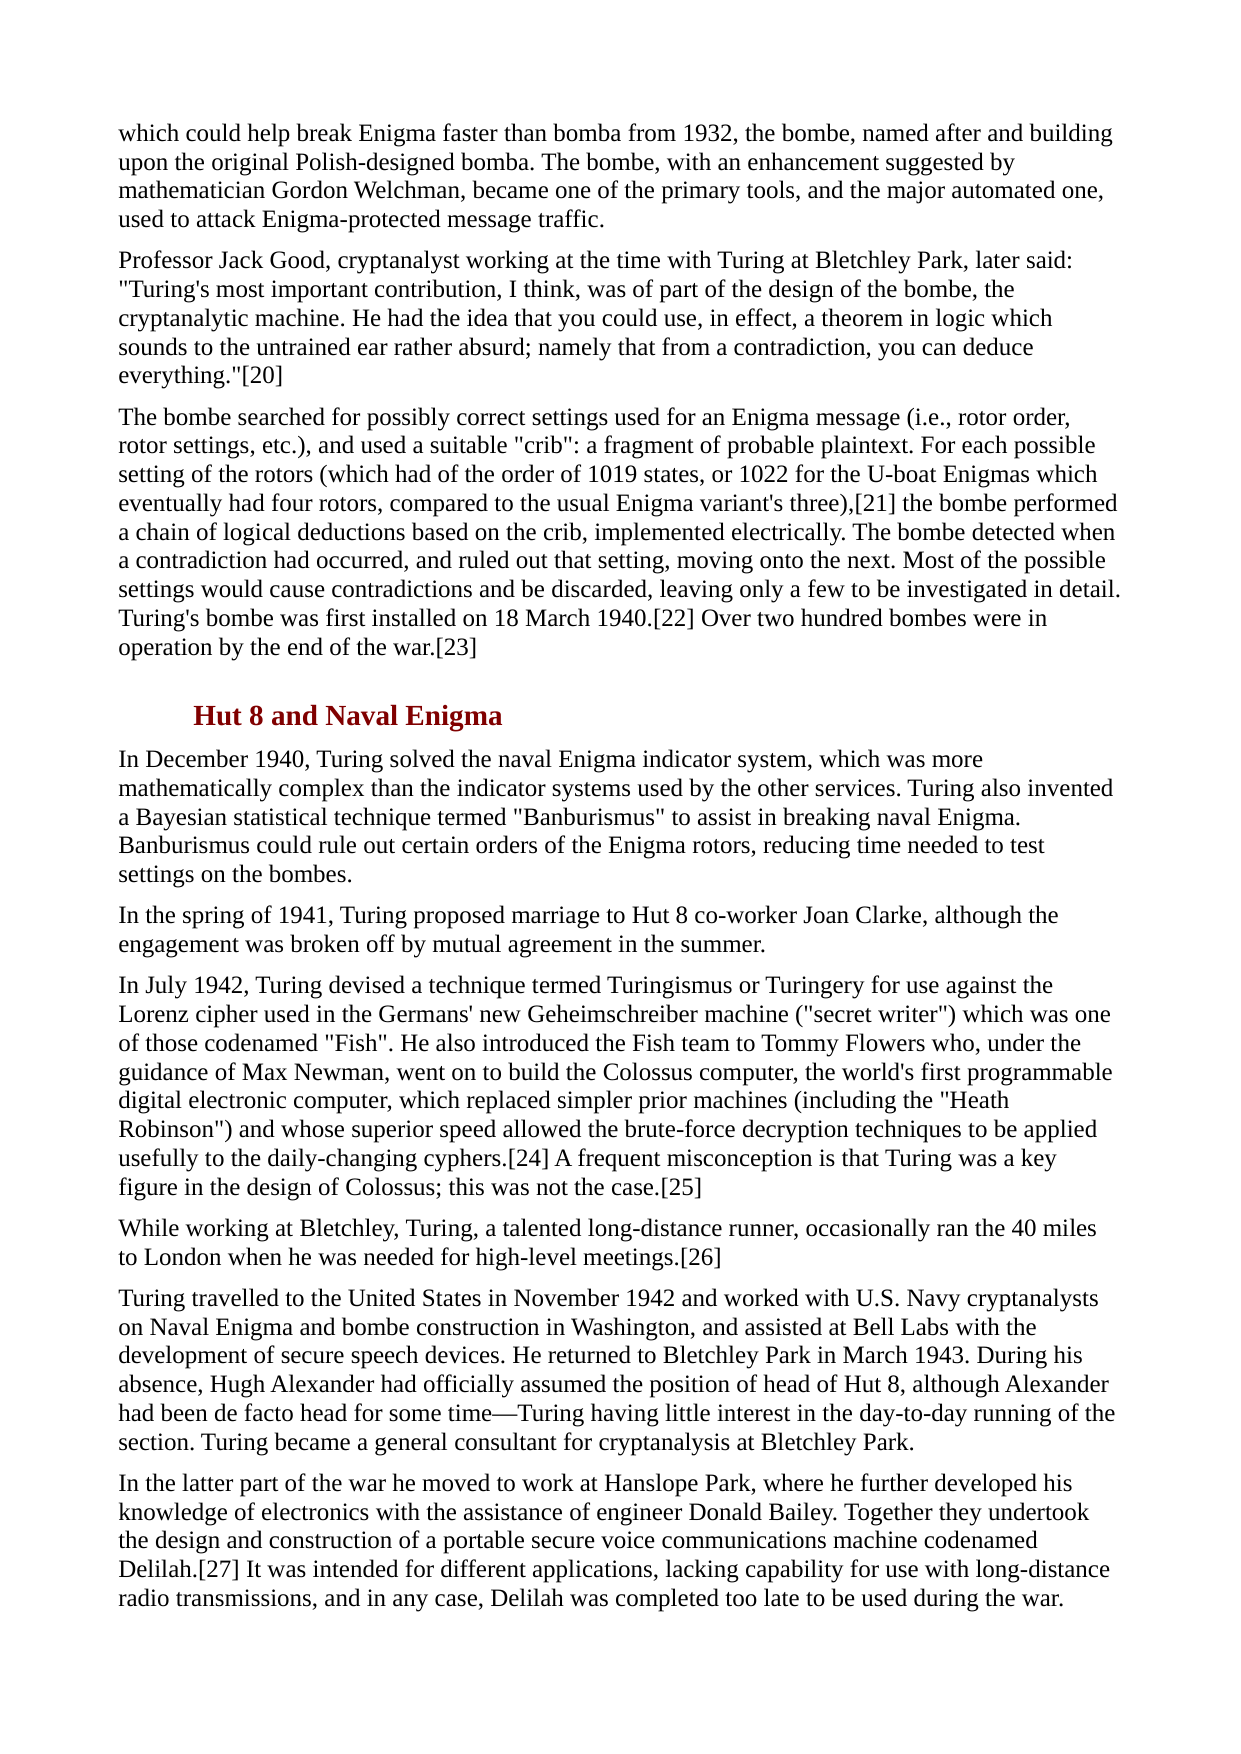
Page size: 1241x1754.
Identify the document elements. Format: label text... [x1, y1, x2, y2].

text While working at Bletchley, Turing, a talented long-distance runner, occasionally ran the 40 miles to London when he was needed for high-level meetings.[26] [118, 1213, 1122, 1270]
text Turing travelled to the United States in November 1942 and worked with U.S. Navy cryptanalysts on Naval Enigma and bombe construction in Washington, and assisted at Bell Labs with the development of secure speech devices. He returned to Bletchley Park in March 1943. During his absence, Hugh Alexander had officially assumed the position of head of Hut 8, although Alexander had been de facto head for some time—Turing having little interest in the day-to-day running of the section. Turing became a general consultant for cryptanalysis at Bletchley Park. [118, 1283, 1122, 1455]
text Professor Jack Good, cryptanalyst working at the time with Turing at Bletchley Park, later said: "Turing's most important contribution, I think, was of part of the design of the bombe, the cryptanalytic machine. He had the idea that you could use, in effect, a theorem in logic which sounds to the untrained ear rather absurd; namely that from a contradiction, you can deduce everything."[20] [118, 246, 1122, 389]
text In July 1942, Turing devised a technique termed Turingismus or Turingery for use against the Lorenz cipher used in the Germans' new Geheimschreiber machine ("secret writer") which was one of those codenamed "Fish". He also introduced the Fish team to Tommy Flowers who, under the guidance of Max Newman, went on to build the Colossus computer, the world's first programmable digital electronic computer, which replaced simpler prior machines (including the "Heath Robinson") and whose superior speed allowed the brute-force decryption techniques to be applied usefully to the daily-changing cyphers.[24] A frequent misconception is that Turing was a key figure in the design of Colossus; this was not the case.[25] [118, 970, 1122, 1200]
subtitle Hut 8 and Naval Enigma [118, 698, 1122, 732]
text which could help break Enigma faster than bomba from 1932, the bombe, named after and building upon the original Polish-designed bomba. The bombe, with an enhancement suggested by mathematician Gordon Welchman, became one of the primary tools, and the major automated one, used to attack Enigma-protected message traffic. [118, 118, 1122, 233]
text In the latter part of the war he moved to work at Hanslope Park, where he further developed his knowledge of electronics with the assistance of engineer Donald Bailey. Together they undertook the design and construction of a portable secure voice communications machine codenamed Delilah.[27] It was intended for different applications, lacking capability for use with long-distance radio transmissions, and in any case, Delilah was completed too late to be used during the war. [118, 1468, 1122, 1612]
text In the spring of 1941, Turing proposed marriage to Hut 8 co-worker Joan Clarke, although the engagement was broken off by mutual agreement in the summer. [118, 900, 1122, 958]
text The bombe searched for possibly correct settings used for an Enigma message (i.e., rotor order, rotor settings, etc.), and used a suitable "crib": a fragment of probable plaintext. For each possible setting of the rotors (which had of the order of 1019 states, or 1022 for the U-boat Enigmas which eventually had four rotors, compared to the usual Enigma variant's three),[21] the bombe performed a chain of logical deductions based on the crib, implemented electrically. The bombe detected when a contradiction had occurred, and ruled out that setting, moving onto the next. Most of the possible settings would cause contradictions and be discarded, leaving only a few to be investigated in detail. Turing's bombe was first installed on 18 March 1940.[22] Over two hundred bombes were in operation by the end of the war.[23] [118, 402, 1122, 661]
text In December 1940, Turing solved the naval Enigma indicator system, which was more mathematically complex than the indicator systems used by the other services. Turing also invented a Bayesian statistical technique termed "Banburismus" to assist in breaking naval Enigma. Banburismus could rule out certain orders of the Enigma rotors, reducing time needed to test settings on the bombes. [118, 744, 1122, 888]
